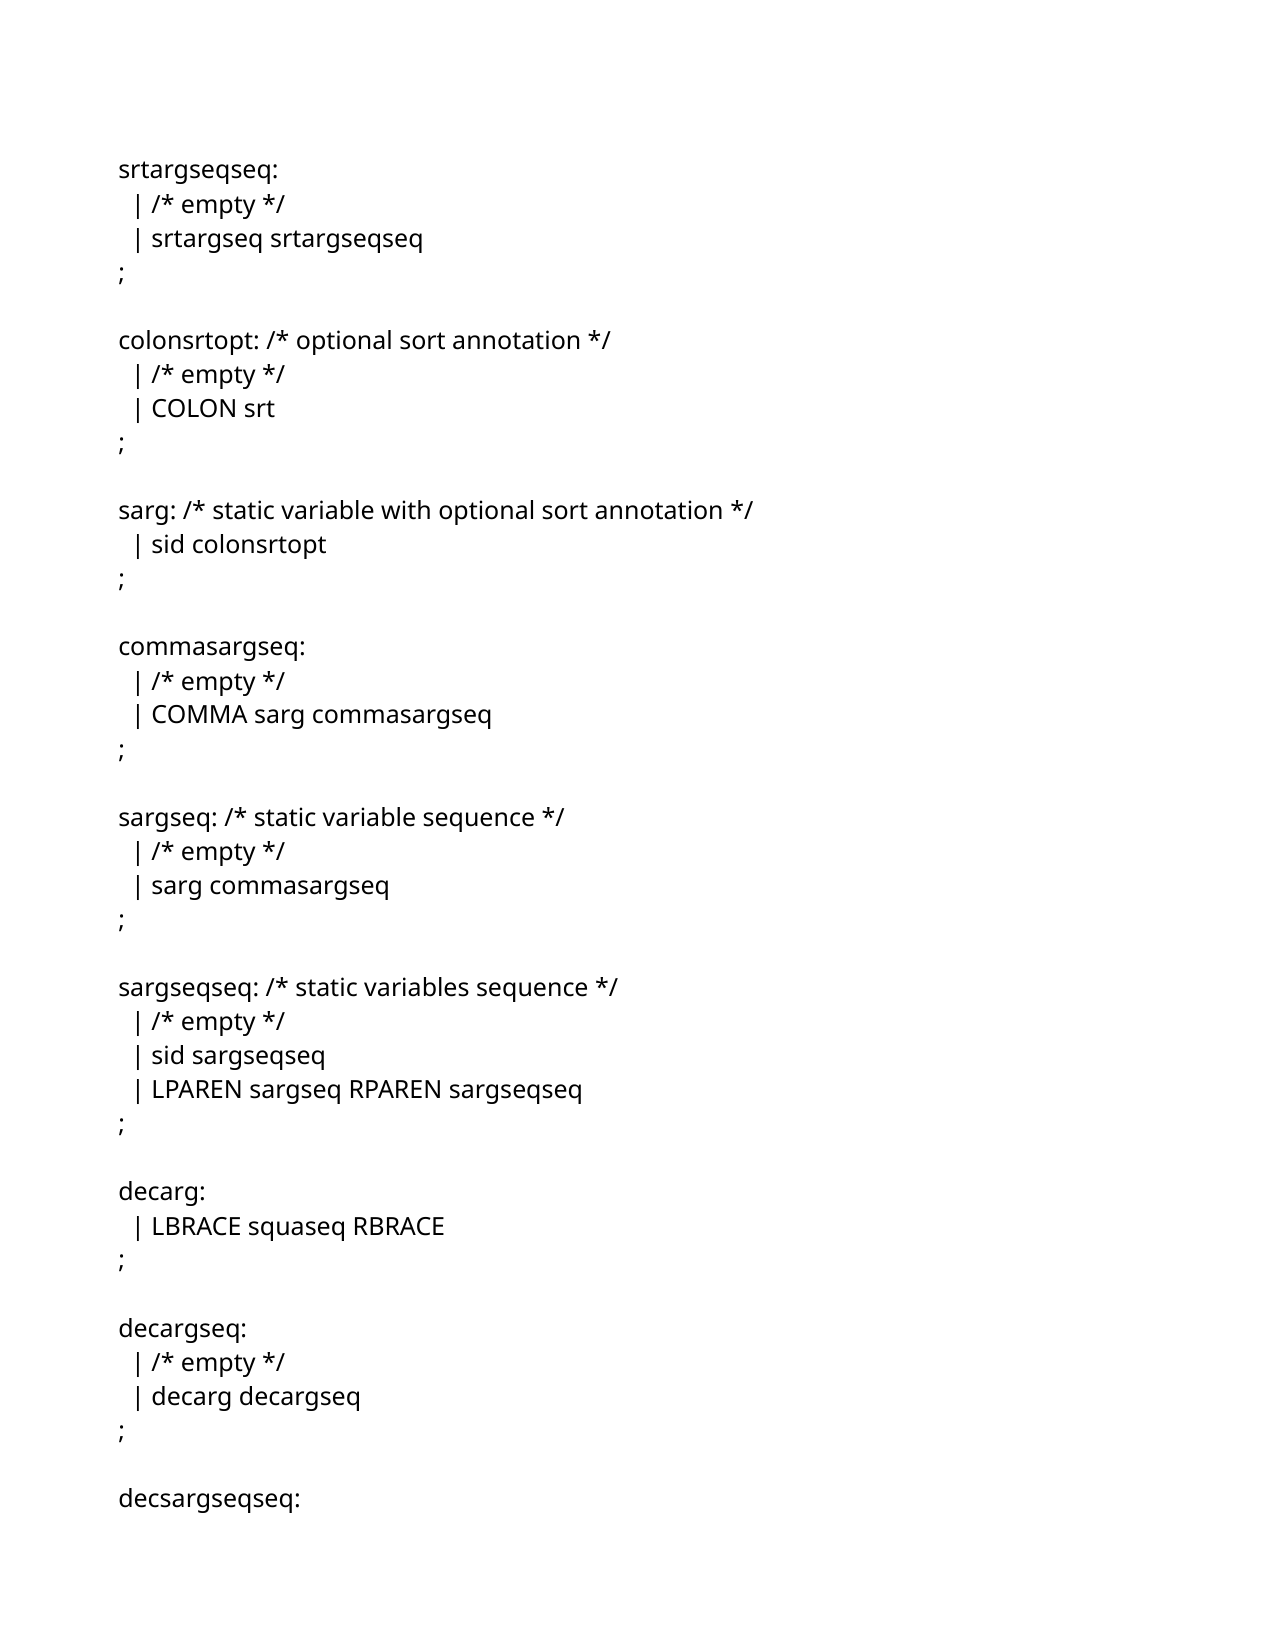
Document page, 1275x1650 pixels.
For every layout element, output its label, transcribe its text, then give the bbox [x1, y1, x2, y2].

text | COLON srt [118, 391, 1157, 425]
text commasargseq: [118, 629, 1157, 663]
text | /* empty */ [118, 1344, 1157, 1378]
text | srtargseq srtargseqseq [118, 220, 1157, 254]
text ; [118, 731, 1157, 765]
text sargseqseq: /* static variables sequence */ [118, 970, 1157, 1004]
text | /* empty */ [118, 663, 1157, 697]
text | /* empty */ [118, 1004, 1157, 1038]
text | sarg commasargseq [118, 867, 1157, 902]
text decarg: [118, 1174, 1157, 1208]
text ; [118, 425, 1157, 459]
text ; [118, 902, 1157, 936]
text ; [118, 561, 1157, 595]
text ; [118, 1106, 1157, 1140]
text srtargseqseq: [118, 152, 1157, 186]
text sargseq: /* static variable sequence */ [118, 799, 1157, 833]
text | /* empty */ [118, 833, 1157, 867]
text | LBRACE squaseq RBRACE [118, 1208, 1157, 1242]
text | sid colonsrtopt [118, 527, 1157, 561]
text ; [118, 1412, 1157, 1447]
text colonsrtopt: /* optional sort annotation */ [118, 322, 1157, 357]
text ; [118, 1242, 1157, 1276]
text decargseq: [118, 1310, 1157, 1344]
text | COMMA sarg commasargseq [118, 697, 1157, 731]
text | LPAREN sargseq RPAREN sargseqseq [118, 1072, 1157, 1106]
text ; [118, 254, 1157, 288]
text | /* empty */ [118, 186, 1157, 220]
text decsargseqseq: [118, 1481, 1157, 1515]
text | /* empty */ [118, 357, 1157, 391]
text | decarg decargseq [118, 1378, 1157, 1412]
text | sid sargseqseq [118, 1038, 1157, 1072]
text sarg: /* static variable with optional sort annotation */ [118, 493, 1157, 527]
